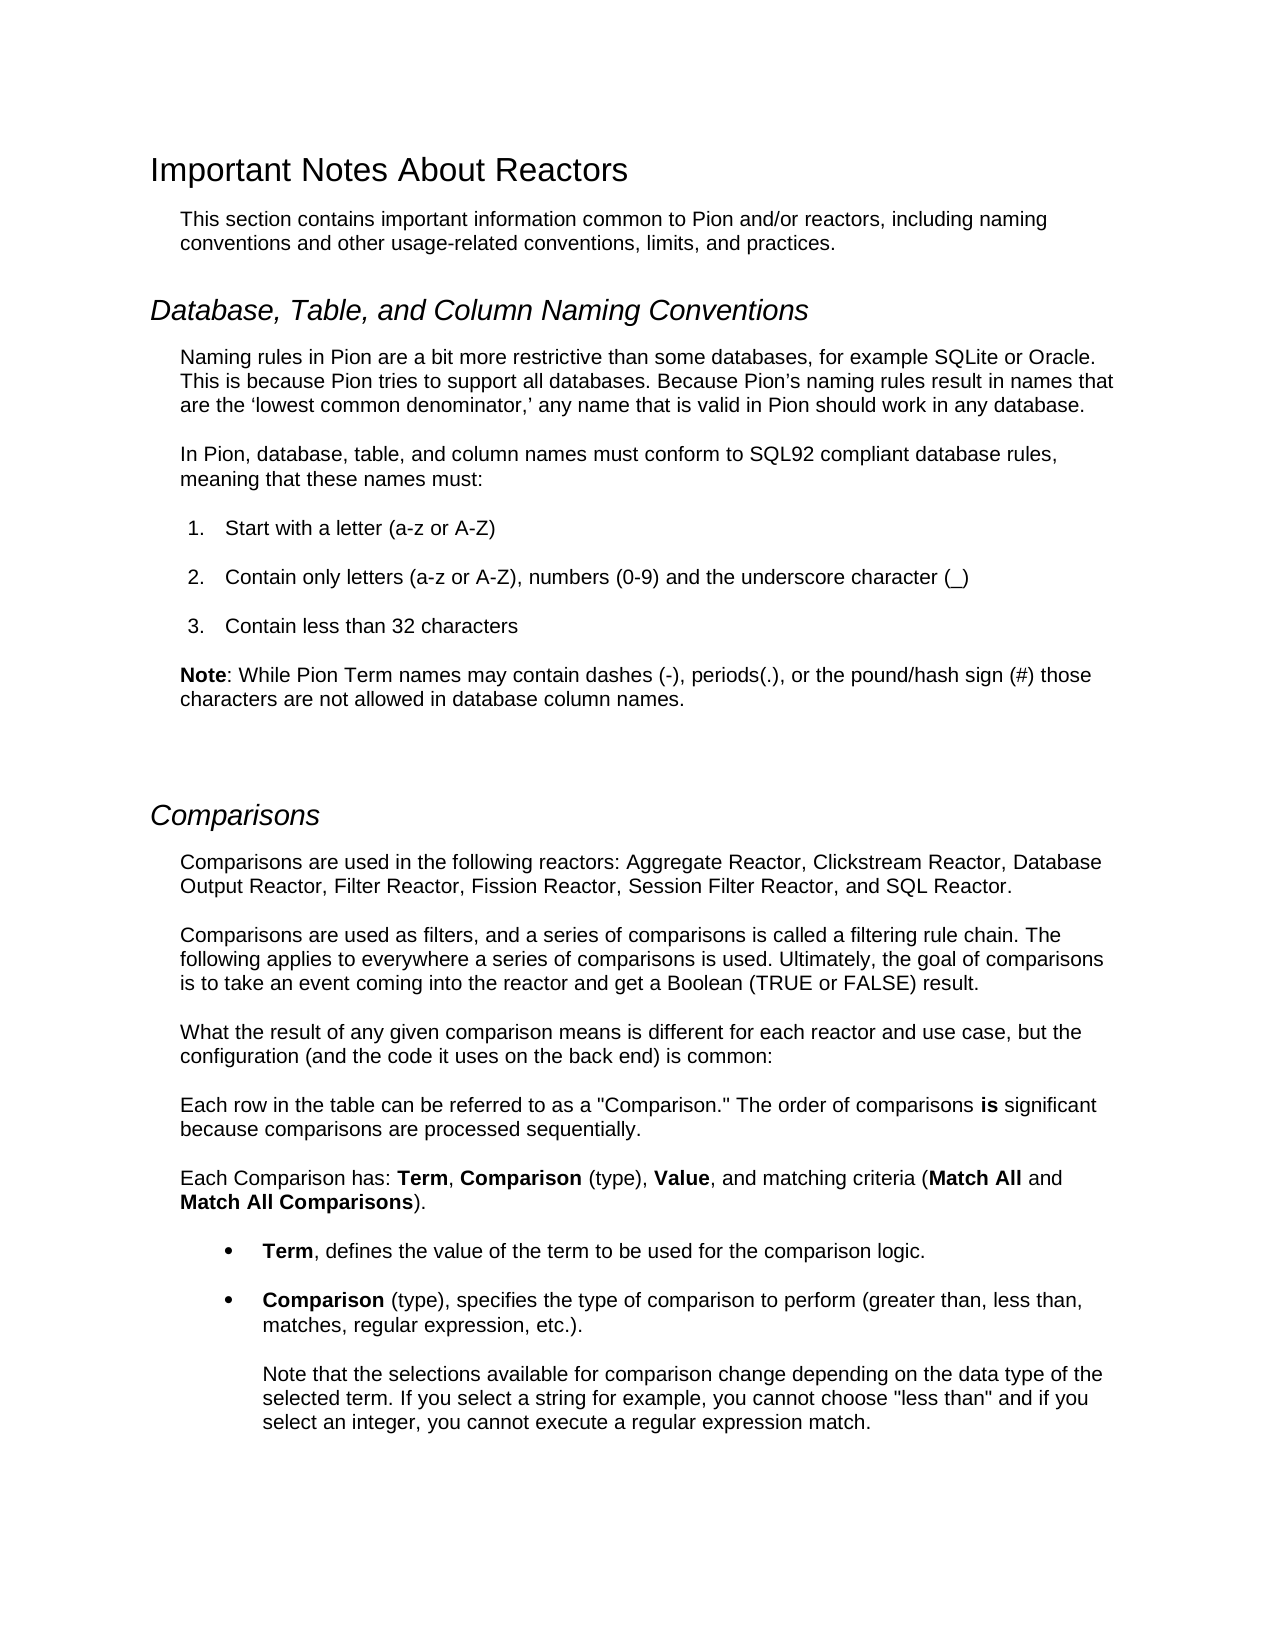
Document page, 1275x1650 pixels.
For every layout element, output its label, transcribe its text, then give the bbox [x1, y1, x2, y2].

list Contain only letters (a-z or A-Z), numbers (0-9) and the underscore character (_) [187, 564, 1125, 589]
list Comparison (type), specifies the type of comparison to perform (greater than, less than, matches, regular expression, etc.). [225, 1288, 1125, 1337]
list Start with a letter (a-z or A-Z) [187, 516, 1125, 539]
text What the result of any given comparison means is different for each reactor and use case, but the configuration (and the code it uses on the back end) is common: [180, 1020, 1125, 1068]
subtitle Comparisons [150, 797, 1125, 831]
subtitle Important Notes About Reactors [150, 150, 1125, 188]
text Comparisons are used in the following reactors: Aggregate Reactor, Clickstream Reactor, Database Output Reactor, Filter Reactor, Fission Reactor, Session Filter Reactor, and SQL Reactor. [180, 850, 1125, 898]
text This section contains important information common to Pion and/or reactors, including naming conventions and other usage-related conventions, limits, and practices. [180, 207, 1125, 255]
list Contain less than 32 characters [187, 614, 1125, 638]
text Each Comparison has: Term, Comparison (type), Value, and matching criteria (Match All and Match All Comparisons). [180, 1166, 1125, 1214]
text Naming rules in Pion are a bit more restrictive than some databases, for example SQLite or Oracle. This is because Pion tries to support all databases. Because Pion’s naming rules result in names that are the ‘lowest common denominator,’ any name that is valid in Pion should work in any database. [180, 345, 1125, 417]
text Comparisons are used as filters, and a series of comparisons is called a filtering rule chain. The following applies to everywhere a series of comparisons is used. Ultimately, the goal of comparisons is to take an event coming into the reactor and get a Boolean (TRUE or FALSE) result. [180, 923, 1125, 995]
text In Pion, database, table, and column names must conform to SQL92 compliant database rules, meaning that these names must: [180, 442, 1125, 491]
text Note: While Pion Term names may contain dashes (-), periods(.), or the pound/hash sign (#) those characters are not allowed in database column names. [180, 663, 1125, 711]
text Note that the selections available for comparison change depending on the data type of the selected term. If you select a string for example, you cannot choose "less than" and if you select an integer, you cannot execute a regular expression match. [262, 1362, 1125, 1434]
list Term, defines the value of the term to be used for the comparison logic. [225, 1239, 1125, 1263]
text Each row in the table can be referred to as a "Comparison." The order of comparisons is significant because comparisons are processed sequentially. [180, 1093, 1125, 1141]
subtitle Database, Table, and Column Naming Conventions [150, 293, 1125, 326]
